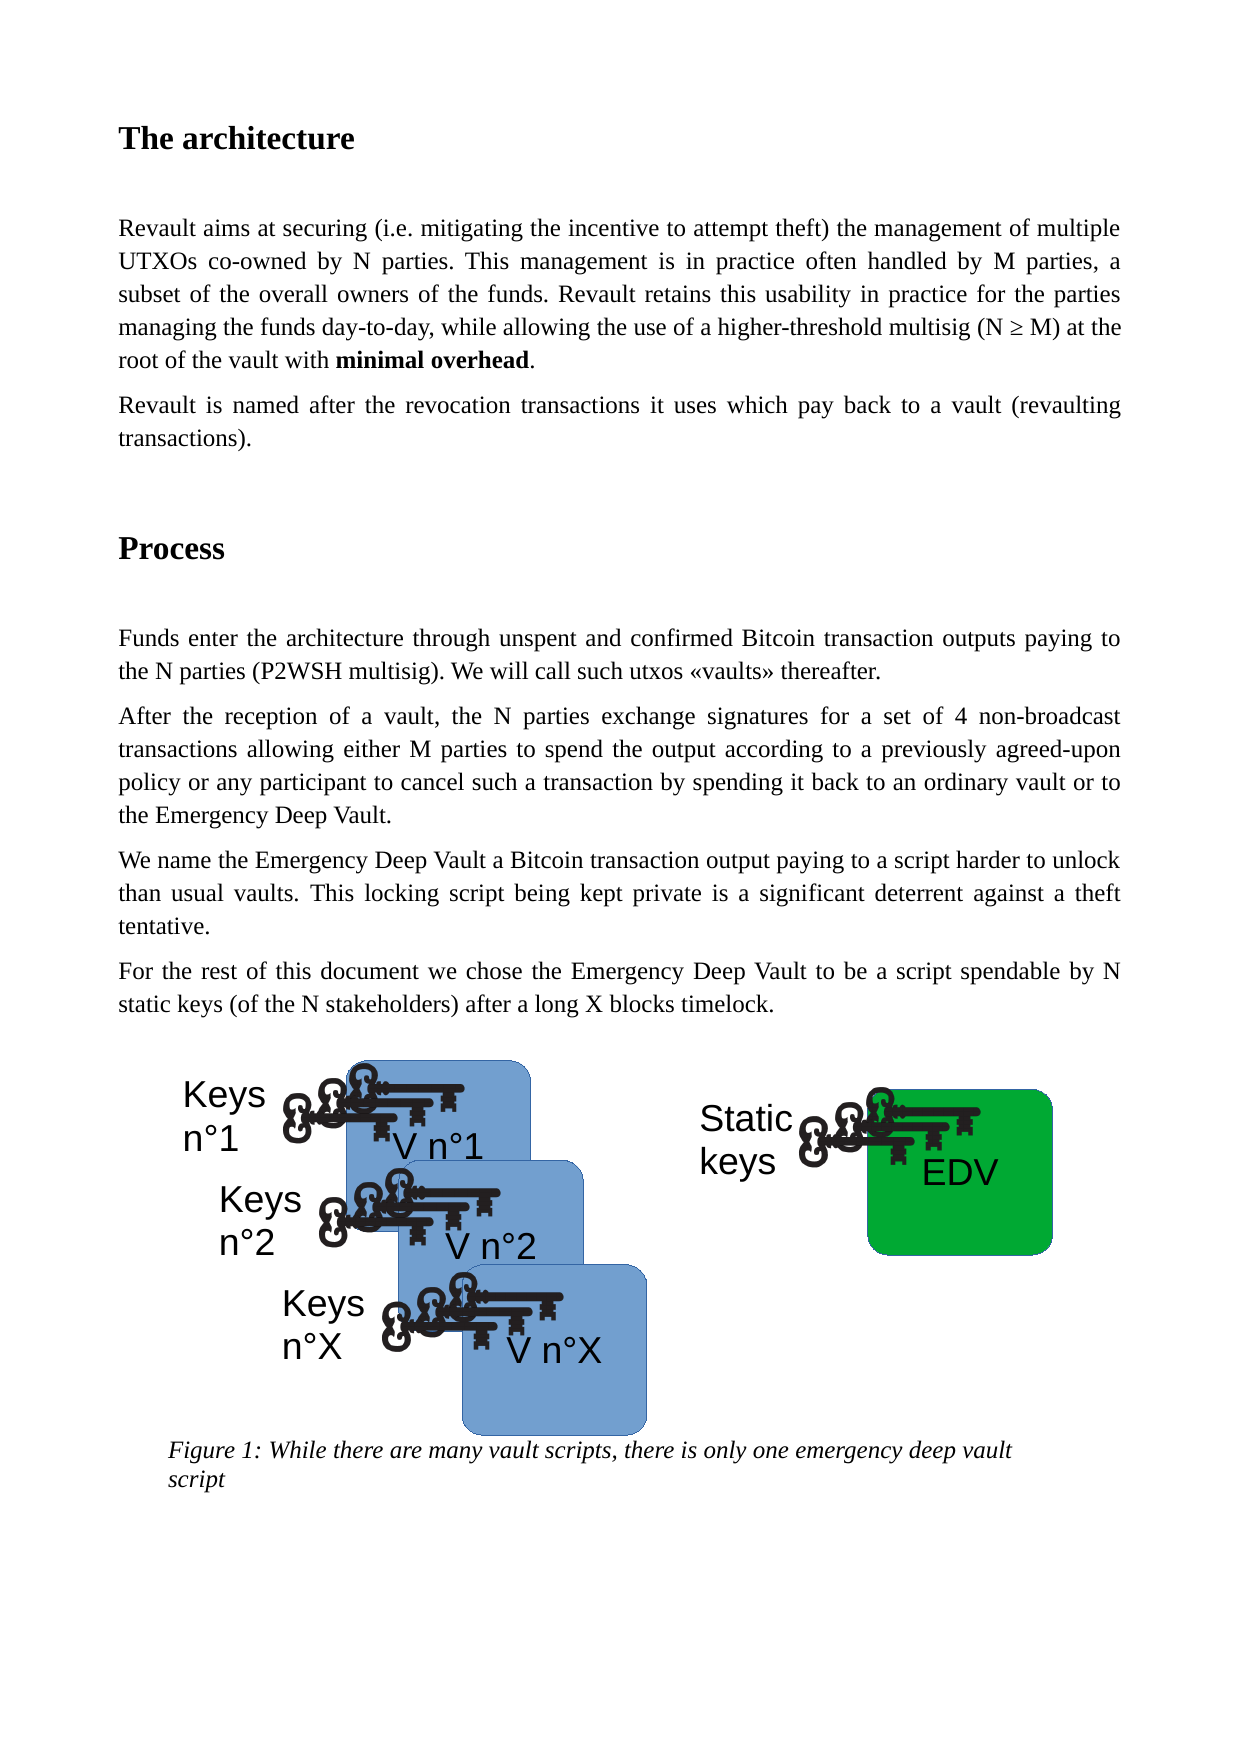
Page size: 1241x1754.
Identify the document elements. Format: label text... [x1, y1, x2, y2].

text Revault aims at securing (i.e. mitigating the incentive to attempt theft) the management of multiple UTXOs co-owned by N parties. This management is in practice often handled by M parties, a subset of the overall owners of the funds. Revault retains this usability in practice for the parties managing the funds day-to-day, while allowing the use of a higher-threshold multisig (N ≥ M) at the root of the vault with minimal overhead. [118, 213, 1122, 374]
picture [279, 1031, 567, 1383]
text For the rest of this document we chose the Emergency Deep Vault to be a script spendable by N static keys (of the N stakeholders) after a long X blocks timelock. [118, 956, 1122, 1017]
text Process [118, 528, 1122, 566]
picture [795, 1055, 984, 1199]
text Funds enter the architecture through unspent and confirmed Bitcoin transaction outputs paying to the N parties (P2WSH multisig). We will call such utxos «vaults» thereafter. [118, 623, 1122, 685]
text We name the Emergency Deep Vault a Bitcoin transaction output paying to a script harder to unlock than usual vaults. This locking script being kept private is a significant deterrent against a theft tentative. [118, 845, 1122, 939]
text The architecture [118, 118, 1122, 156]
text Revault is named after the revocation transactions it uses which pay back to a vault (revaulting transactions). [118, 390, 1122, 452]
text Figure 1: While there are many vault scripts, there is only one emergency deep vault script [168, 1044, 1053, 1493]
text After the reception of a vault, the N parties exchange signatures for a set of 4 non-broadcast transactions allowing either M parties to spend the output according to a previously agreed-upon policy or any participant to cancel such a transaction by spending it back to an ordinary vault or to the Emergency Deep Vault. [118, 701, 1122, 829]
